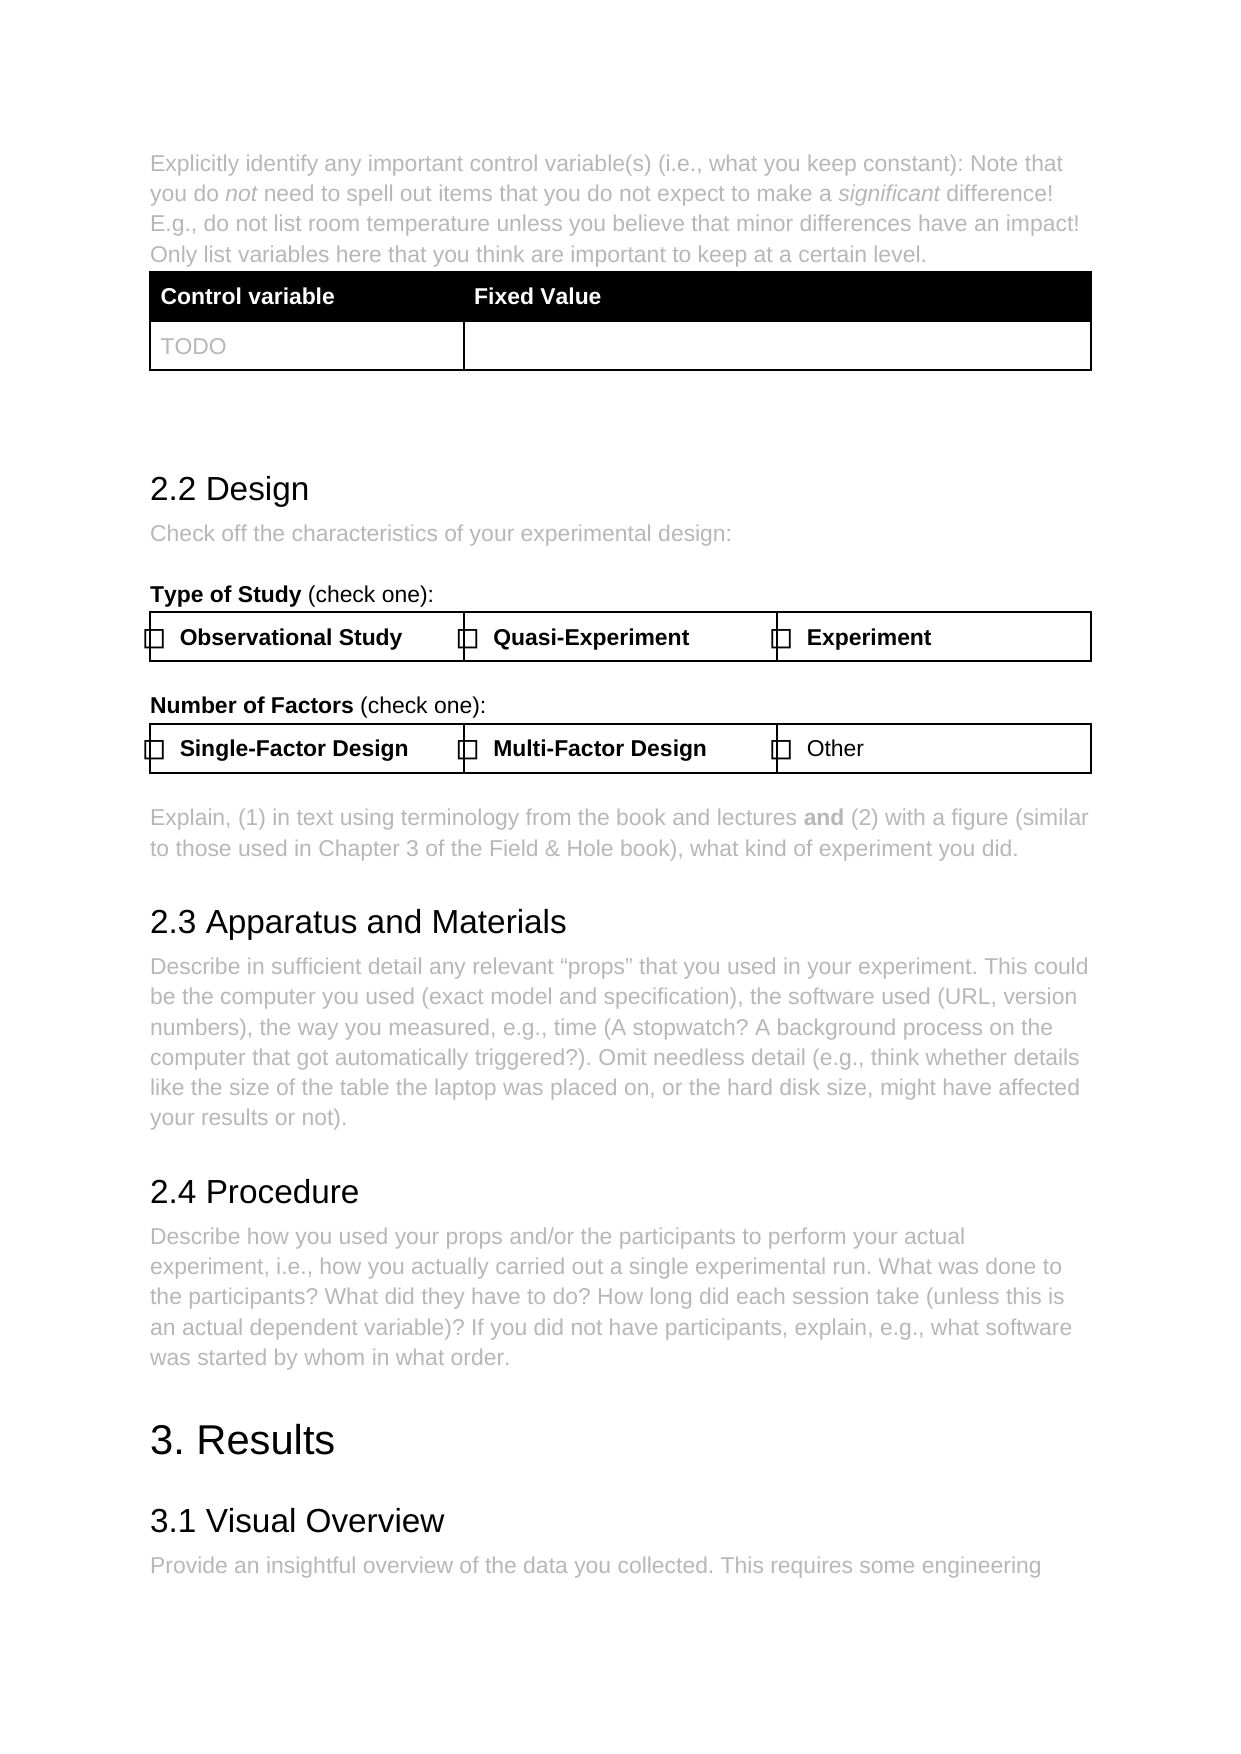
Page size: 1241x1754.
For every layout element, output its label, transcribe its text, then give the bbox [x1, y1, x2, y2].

subtitle 3.1 Visual Overview [150, 1501, 1090, 1539]
text Explicitly identify any important control variable(s) (i.e., what you keep constant): Note that you do not need to spell out items that you do not expect to make a significant difference! E.g., do not list room temperature unless you believe that minor differences have an impact! Only list variables here that you think are important to keep at a certain level. [150, 150, 1090, 267]
subtitle 3. Results [150, 1416, 1090, 1463]
subtitle 2.2 Design [150, 469, 1090, 508]
table_header Control variable [151, 273, 463, 320]
table_cell [465, 322, 1090, 369]
table_header ⃞ Quasi-Experiment [465, 613, 776, 660]
table_header ⃞ Other [778, 725, 1090, 772]
subtitle 2.4 Procedure [150, 1172, 1090, 1210]
text Describe how you used your props and/or the participants to perform your actual experiment, i.e., how you actually carried out a single experimental run. What was done to the participants? What did they have to do? How long did each session take (unless this is an actual dependent variable)? If you did not have participants, explain, e.g., what software was started by whom in what order. [150, 1223, 1090, 1370]
table_header ⃞ Multi-Factor Design [465, 725, 776, 772]
table_header ⃞ Observational Study [151, 613, 463, 660]
table_header Fixed Value [465, 273, 1090, 320]
text Check off the characteristics of your experimental design: [150, 520, 1090, 547]
text Explain, (1) in text using terminology from the book and lectures and (2) with a figure (similar to those used in Chapter 3 of the Field & Hole book), what kind of experiment you did. [150, 804, 1090, 861]
table_cell TODO [151, 322, 463, 369]
text Provide an insightful overview of the data you collected. This requires some engineering [150, 1552, 1090, 1578]
table_header ⃞ Experiment [778, 613, 1090, 660]
text Number of Factors (check one): [150, 692, 1090, 719]
text Describe in sufficient detail any relevant “props” that you used in your experiment. This could be the computer you used (exact model and specification), the software used (URL, version numbers), the way you measured, e.g., time (A stopwatch? A background process on the computer that got automatically triggered?). Omit needless detail (e.g., think whether details like the size of the table the laptop was placed on, or the hard disk size, might have affected your results or not). [150, 953, 1090, 1131]
subtitle 2.3 Apparatus and Materials [150, 902, 1090, 941]
table_header ⃞ Single-Factor Design [151, 725, 463, 772]
text Type of Study (check one): [150, 581, 1090, 607]
